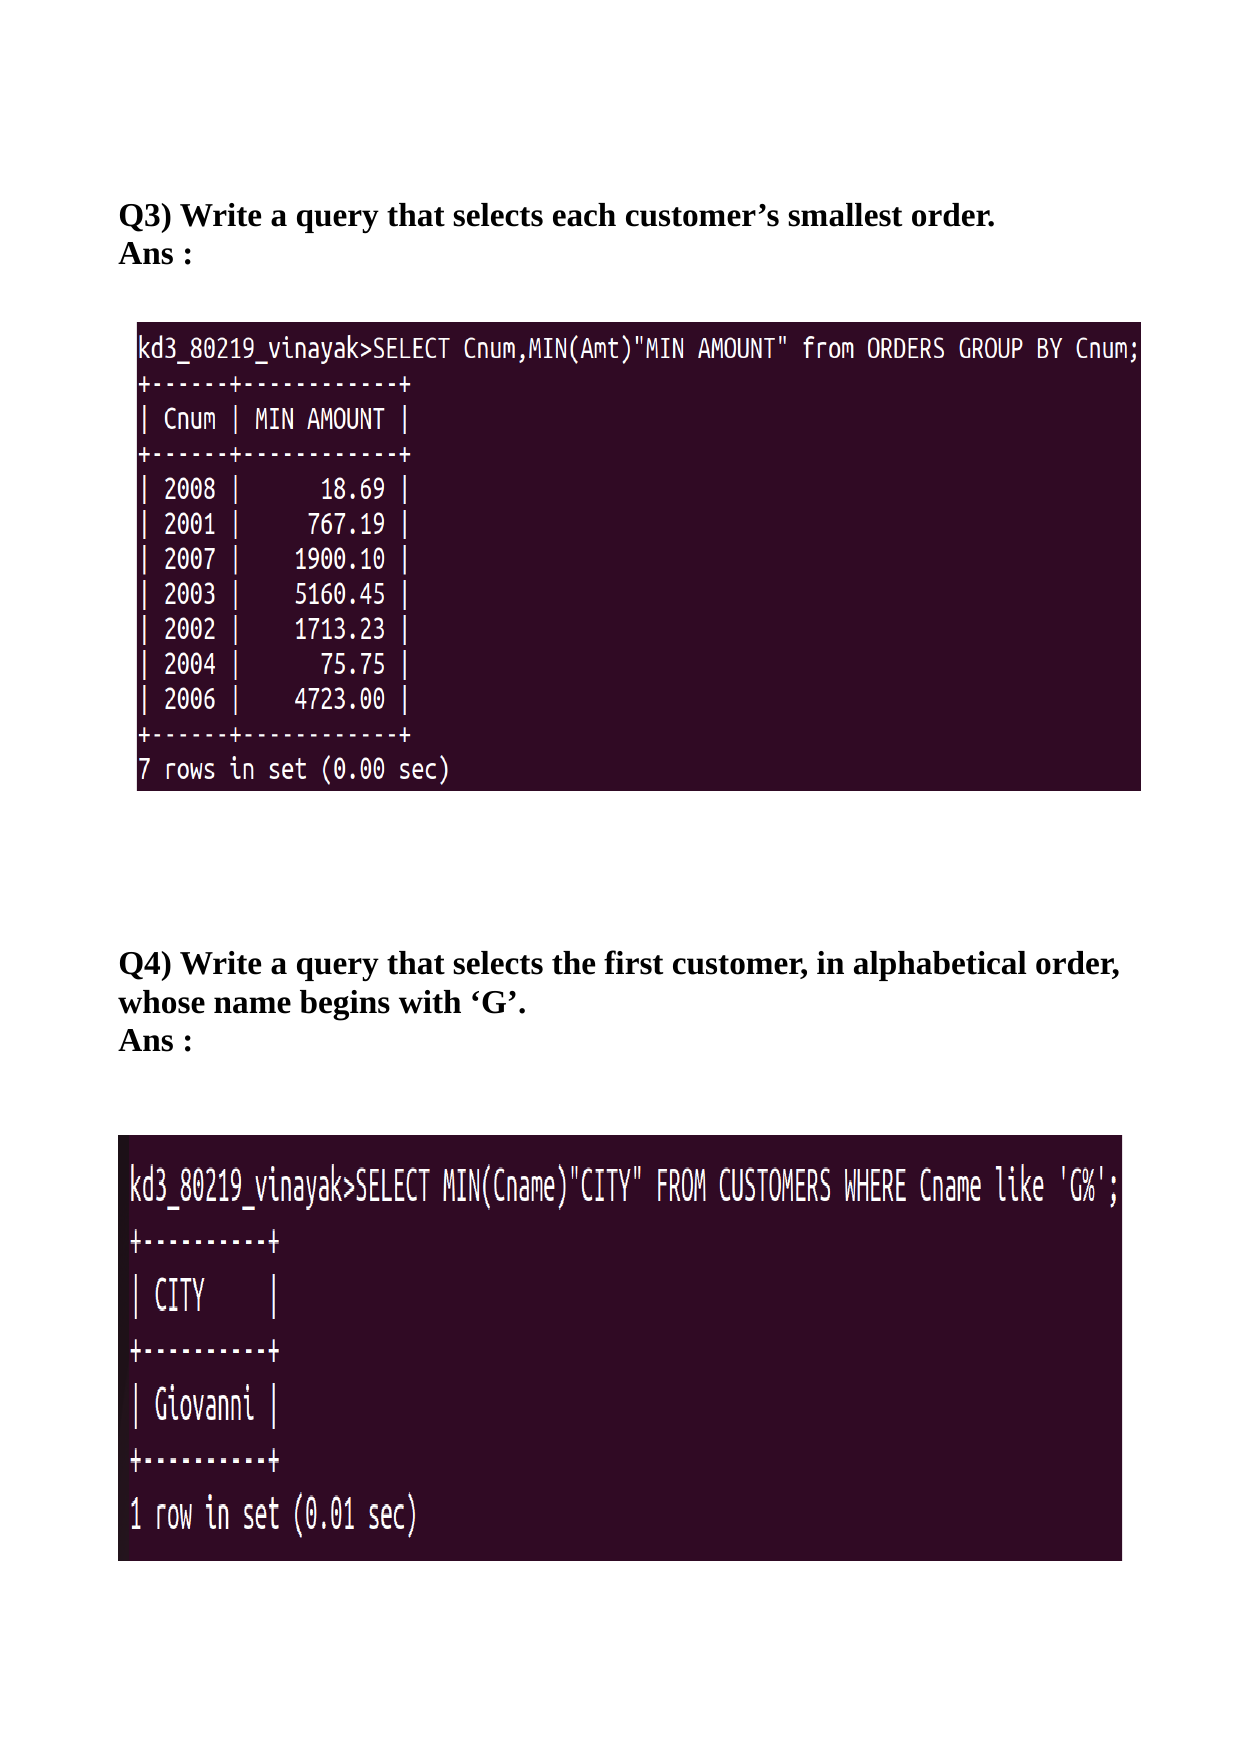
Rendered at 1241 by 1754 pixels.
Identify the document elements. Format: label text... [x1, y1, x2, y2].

picture [136, 322, 1141, 791]
text Q4) Write a query that selects the first customer, in alphabetical order, whose name begins with ‘G’. [118, 943, 1122, 1020]
picture [118, 1135, 1123, 1561]
text Q3) Write a query that selects each customer’s smallest order. [118, 195, 1122, 233]
text Ans : [118, 233, 1122, 271]
text Ans : [118, 1020, 1122, 1058]
